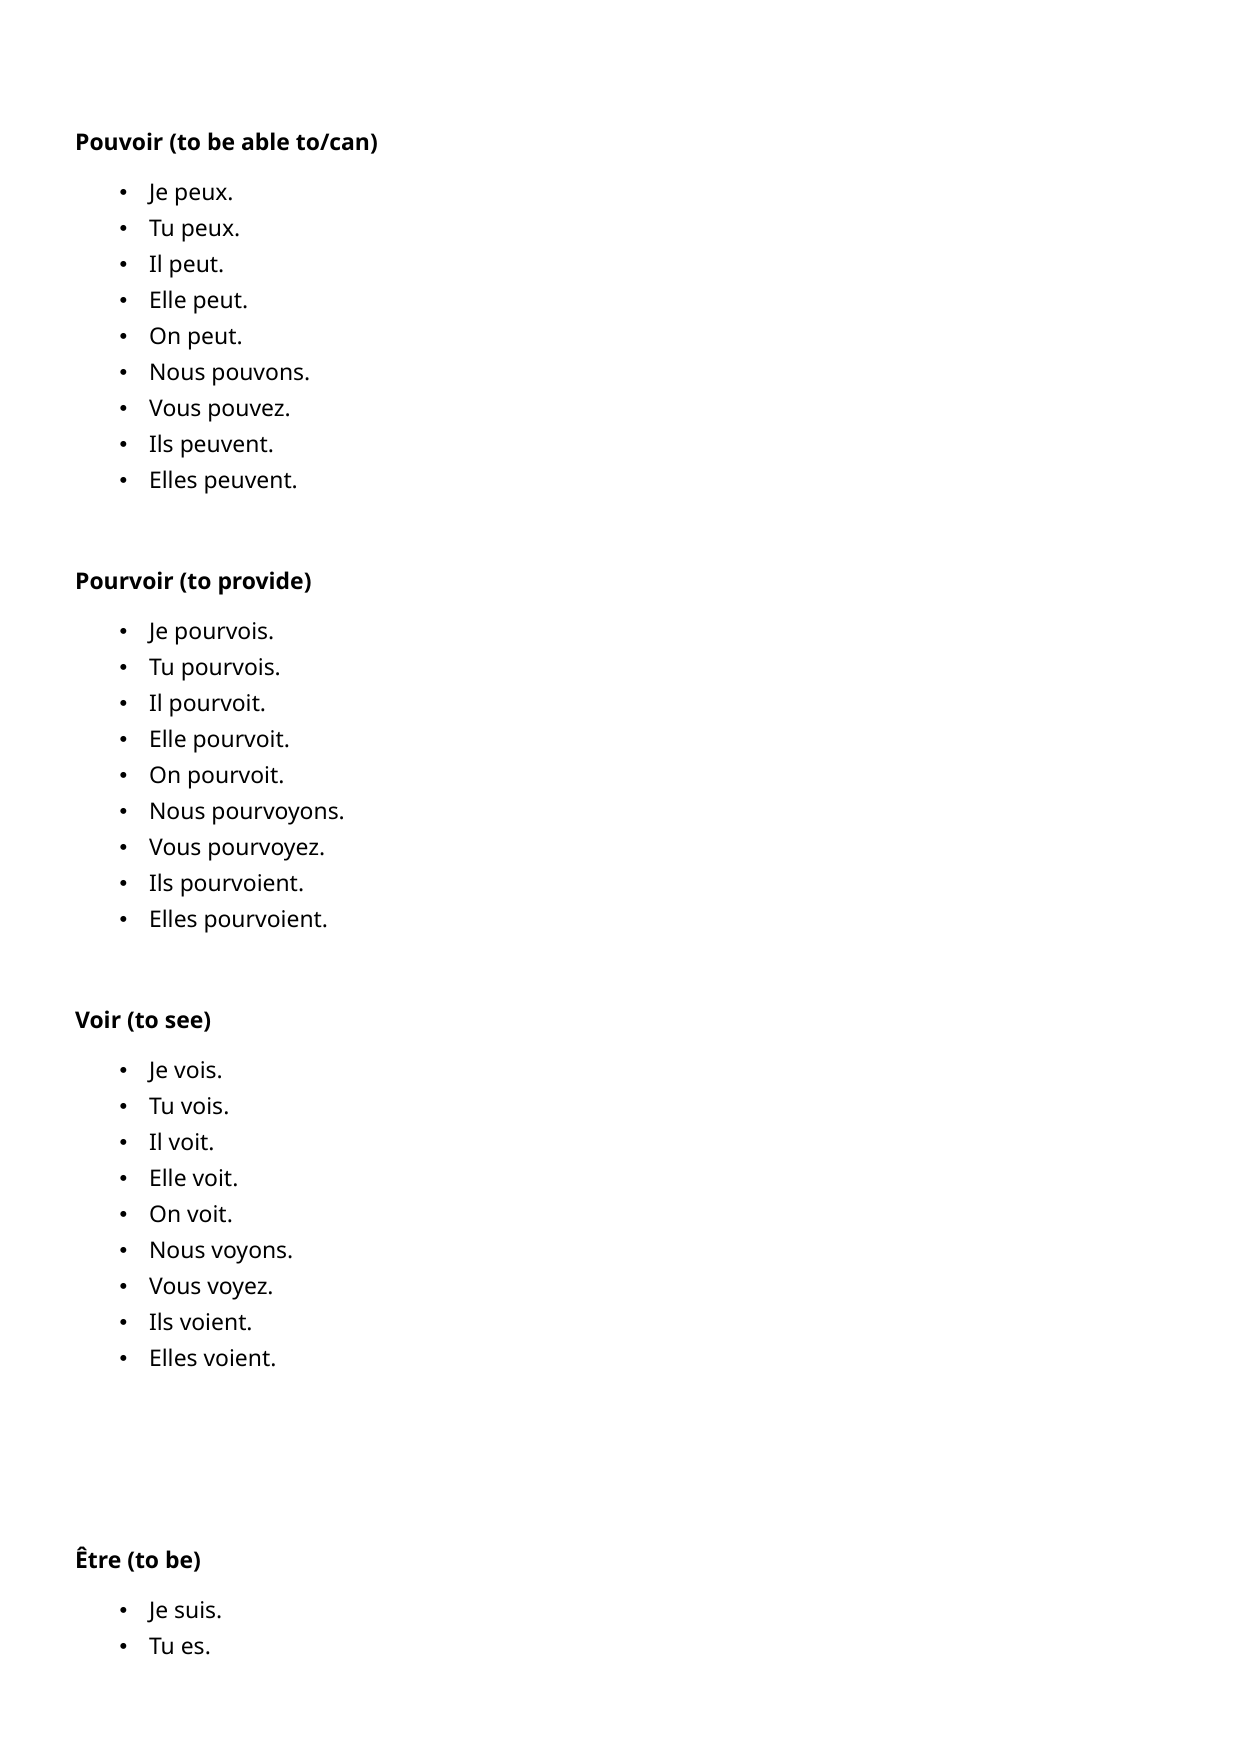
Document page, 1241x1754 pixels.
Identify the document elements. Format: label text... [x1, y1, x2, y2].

list Elle voit. [119, 1162, 1165, 1193]
list Il peut. [119, 248, 1165, 279]
list Elle pourvoit. [119, 723, 1165, 754]
list Tu peux. [119, 212, 1165, 243]
list Tu es. [119, 1630, 1165, 1661]
list Nous voyons. [119, 1234, 1165, 1265]
list Nous pouvons. [119, 356, 1165, 387]
list Il pourvoit. [119, 687, 1165, 718]
list Je vois. [119, 1054, 1165, 1085]
text Pouvoir (to be able to/can) [75, 126, 1165, 157]
list Ils voient. [119, 1306, 1165, 1337]
list Il voit. [119, 1126, 1165, 1157]
list Vous pourvoyez. [119, 831, 1165, 862]
list On pourvoit. [119, 759, 1165, 790]
list Je peux. [119, 176, 1165, 207]
list Elle peut. [119, 284, 1165, 315]
list Ils pourvoient. [119, 867, 1165, 898]
list Tu vois. [119, 1090, 1165, 1121]
list Vous pouvez. [119, 392, 1165, 423]
list Elles pourvoient. [119, 903, 1165, 934]
list On voit. [119, 1198, 1165, 1229]
list Elles peuvent. [119, 463, 1165, 495]
list Je suis. [119, 1594, 1165, 1626]
list Je pourvois. [119, 615, 1165, 646]
text Être (to be) [75, 1544, 1165, 1575]
list On peut. [119, 320, 1165, 351]
list Elles voient. [119, 1342, 1165, 1373]
text Pourvoir (to provide) [75, 564, 1165, 596]
list Nous pourvoyons. [119, 795, 1165, 826]
list Vous voyez. [119, 1270, 1165, 1301]
text Voir (to see) [75, 1004, 1165, 1035]
list Tu pourvois. [119, 651, 1165, 682]
list Ils peuvent. [119, 428, 1165, 459]
